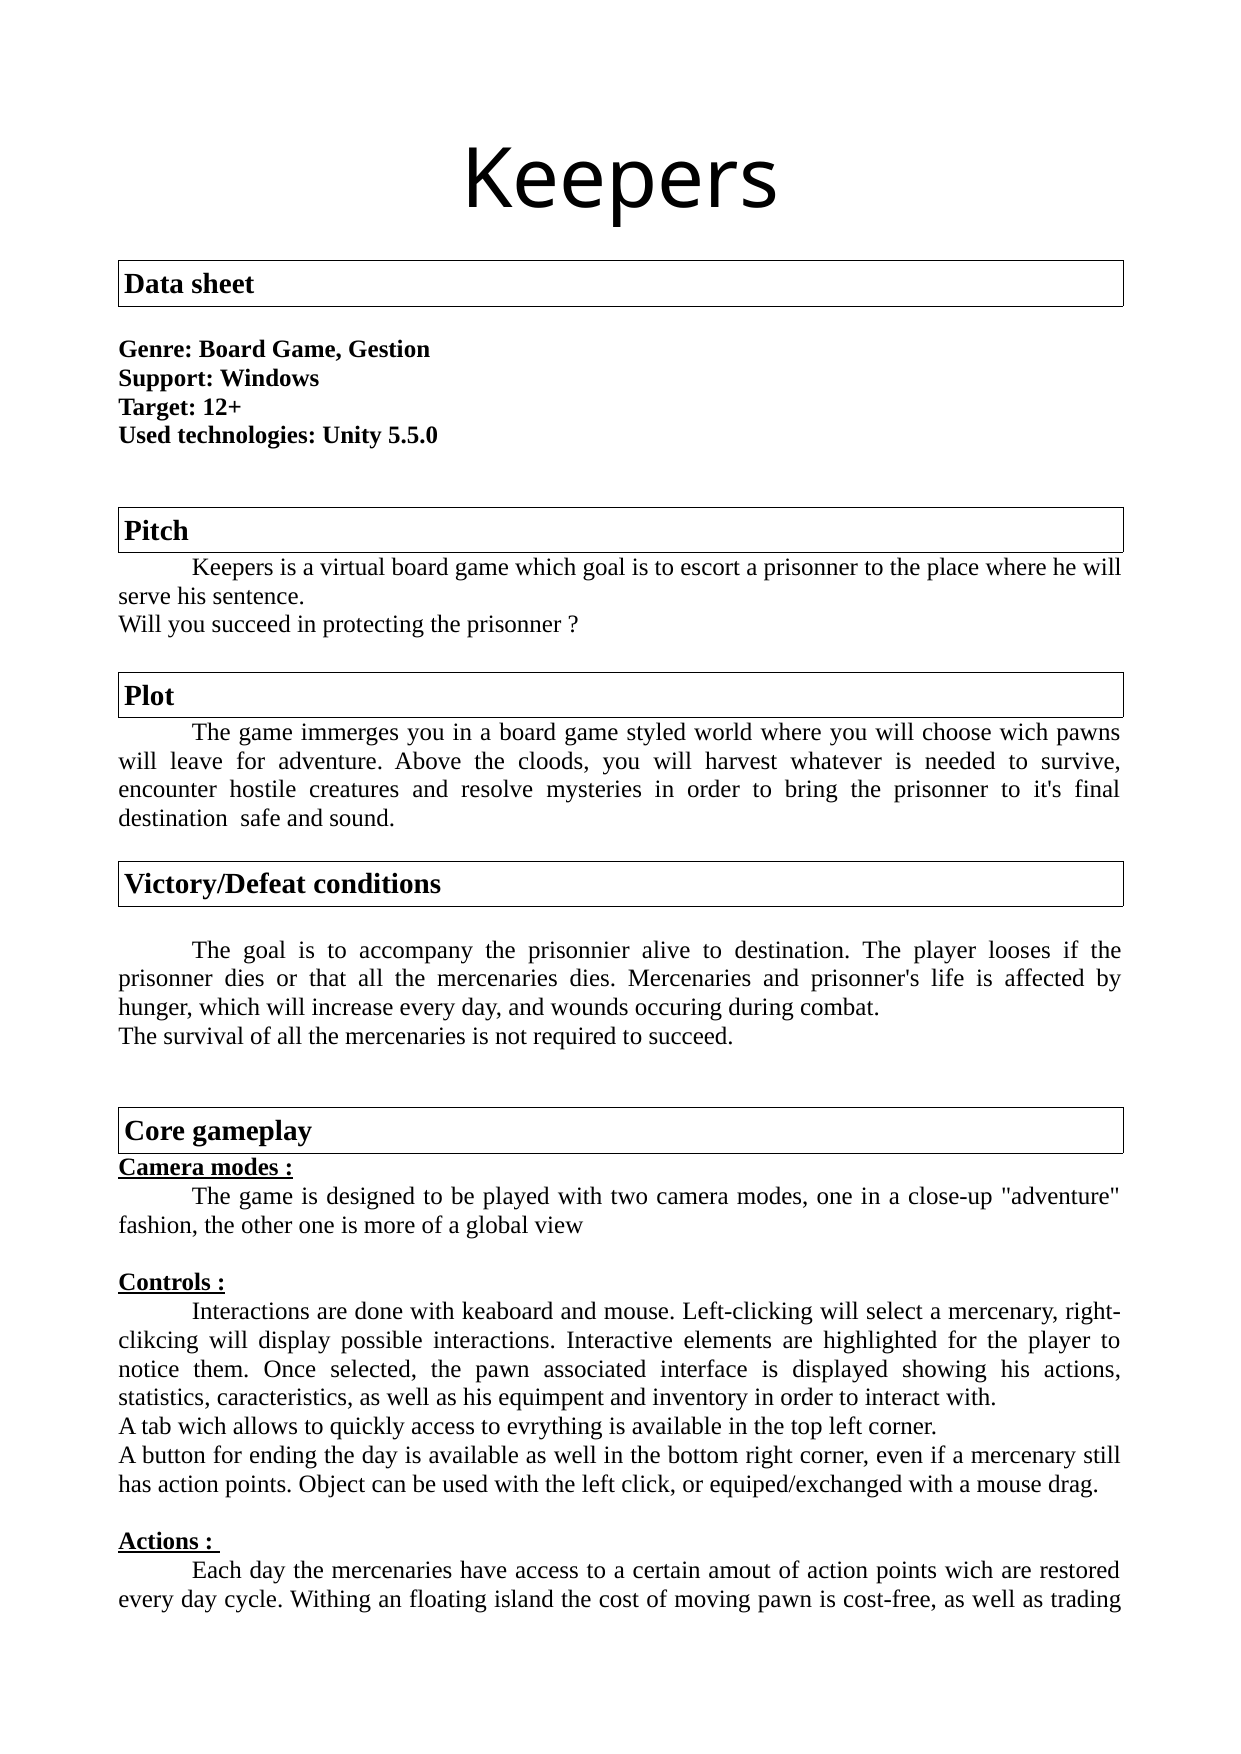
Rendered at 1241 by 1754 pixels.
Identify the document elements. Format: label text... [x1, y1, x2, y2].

text Keepers [118, 118, 1122, 232]
table_header Plot [119, 673, 1123, 717]
text Controls : [118, 1267, 1122, 1296]
text Used technologies: Unity 5.5.0 [118, 421, 1122, 449]
table_header Victory/Defeat conditions [119, 862, 1123, 906]
text Will you succeed in protecting the prisonner ? [118, 609, 1122, 638]
text Target: 12+ [118, 392, 1122, 421]
table_header Core gameplay [119, 1108, 1123, 1152]
text Support: Windows [118, 363, 1122, 392]
text Genre: Board Game, Gestion [118, 334, 1122, 363]
text The survival of all the mercenaries is not required to succeed. [118, 1021, 1122, 1050]
text The goal is to accompany the prisonnier alive to destination. The player looses if the prisonner dies or that all the mercenaries dies. Mercenaries and prisonner's life is affected by hunger, which will increase every day, and wounds occuring during combat. [118, 935, 1122, 1021]
text Each day the mercenaries have access to a certain amout of action points wich are restored every day cycle. Withing an floating island the cost of moving pawn is cost-free, as well as trading [118, 1555, 1122, 1612]
text A tab wich allows to quickly access to evrything is available in the top left corner. [118, 1411, 1122, 1440]
text The game immerges you in a board game styled world where you will choose wich pawns will leave for adventure. Above the cloods, you will harvest whatever is needed to survive, encounter hostile creatures and resolve mysteries in order to bring the prisonner to it's final destination safe and sound. [118, 718, 1122, 832]
text Camera modes : [118, 1154, 1122, 1181]
text Keepers is a virtual board game which goal is to escort a prisonner to the place where he will serve his sentence. [118, 553, 1122, 609]
text A button for ending the day is available as well in the bottom right corner, even if a mercenary still has action points. Object can be used with the left click, or equiped/exchanged with a mouse drag. [118, 1440, 1122, 1497]
text Actions : [118, 1526, 1122, 1555]
text The game is designed to be played with two camera modes, one in a close-up "adventure" fashion, the other one is more of a global view [118, 1181, 1122, 1239]
table_header Data sheet [119, 261, 1123, 306]
table_header Pitch [119, 508, 1123, 552]
text Interactions are done with keaboard and mouse. Left-clicking will select a mercenary, right-clikcing will display possible interactions. Interactive elements are highlighted for the player to notice them. Once selected, the pawn associated interface is displayed showing his actions, statistics, caracteristics, as well as his equimpent and inventory in order to interact with. [118, 1296, 1122, 1411]
